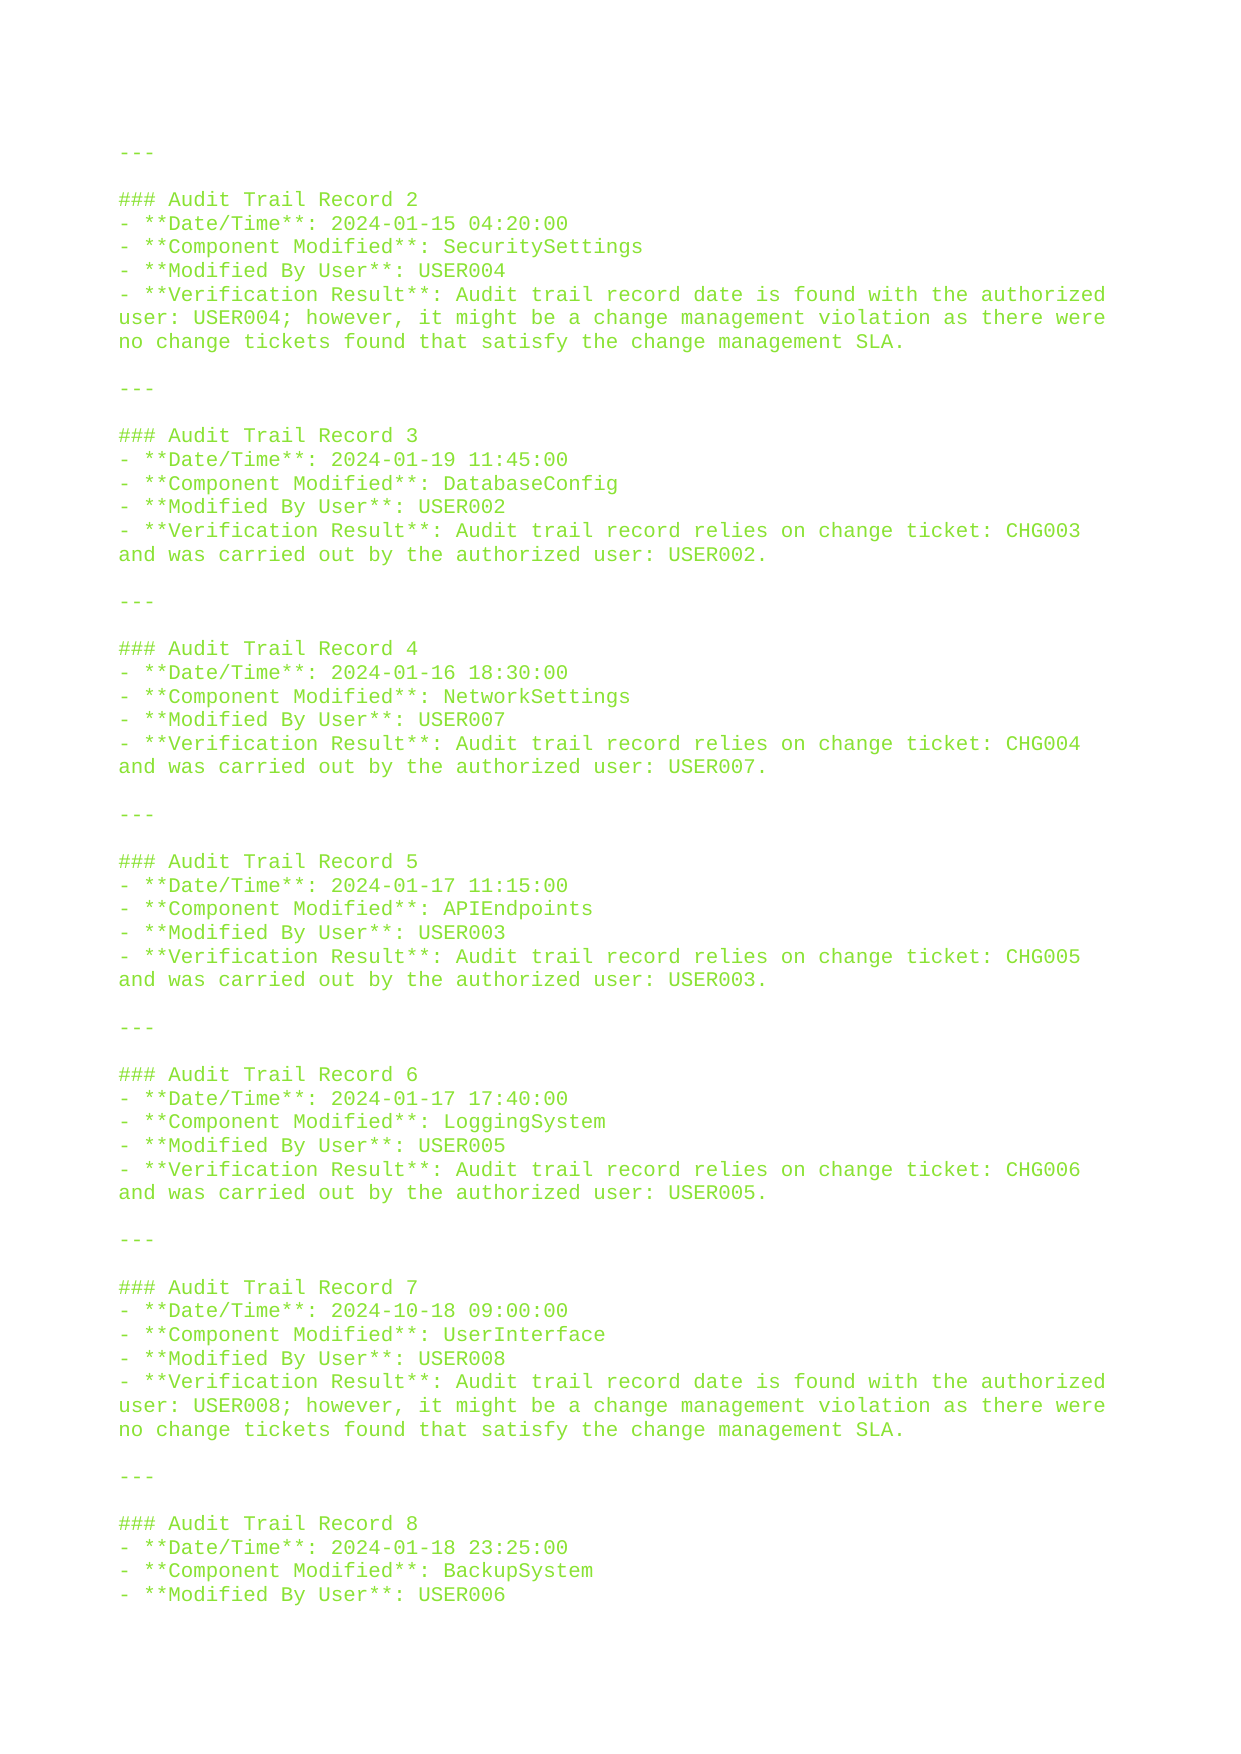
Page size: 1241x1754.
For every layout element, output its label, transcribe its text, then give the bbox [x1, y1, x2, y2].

text - **Modified By User**: USER005 [118, 1135, 1122, 1158]
text --- [118, 378, 1122, 402]
text - **Component Modified**: NetworkSettings [118, 686, 1122, 709]
text - **Date/Time**: 2024-01-17 17:40:00 [118, 1088, 1122, 1111]
text - **Modified By User**: USER008 [118, 1348, 1122, 1371]
text - **Date/Time**: 2024-01-17 11:15:00 [118, 875, 1122, 898]
text - **Component Modified**: UserInterface [118, 1324, 1122, 1348]
text - **Component Modified**: SecuritySettings [118, 236, 1122, 260]
text - **Verification Result**: Audit trail record date is found with the authorized user: USER008; however, it might be a change management violation as there were no change tickets found that satisfy the change management SLA. [118, 1371, 1122, 1442]
text - **Date/Time**: 2024-01-15 04:20:00 [118, 213, 1122, 236]
text ### Audit Trail Record 4 [118, 638, 1122, 662]
text - **Date/Time**: 2024-01-19 11:45:00 [118, 449, 1122, 473]
text --- [118, 804, 1122, 827]
text - **Verification Result**: Audit trail record relies on change ticket: CHG003 and was carried out by the authorized user: USER002. [118, 520, 1122, 567]
text ### Audit Trail Record 5 [118, 851, 1122, 875]
text - **Modified By User**: USER002 [118, 496, 1122, 520]
text - **Component Modified**: LoggingSystem [118, 1111, 1122, 1135]
text ### Audit Trail Record 2 [118, 189, 1122, 213]
text - **Date/Time**: 2024-01-18 23:25:00 [118, 1537, 1122, 1561]
text - **Modified By User**: USER003 [118, 922, 1122, 946]
text ### Audit Trail Record 6 [118, 1064, 1122, 1088]
text --- [118, 591, 1122, 615]
text --- [118, 142, 1122, 165]
text - **Modified By User**: USER004 [118, 260, 1122, 284]
text - **Component Modified**: BackupSystem [118, 1561, 1122, 1584]
text --- [118, 1017, 1122, 1040]
text --- [118, 1466, 1122, 1489]
text ### Audit Trail Record 3 [118, 426, 1122, 449]
text - **Verification Result**: Audit trail record relies on change ticket: CHG006 and was carried out by the authorized user: USER005. [118, 1158, 1122, 1206]
text - **Verification Result**: Audit trail record relies on change ticket: CHG005 and was carried out by the authorized user: USER003. [118, 946, 1122, 993]
text - **Component Modified**: APIEndpoints [118, 898, 1122, 922]
text - **Modified By User**: USER007 [118, 709, 1122, 733]
text --- [118, 1229, 1122, 1253]
text - **Date/Time**: 2024-01-16 18:30:00 [118, 662, 1122, 686]
text ### Audit Trail Record 7 [118, 1277, 1122, 1300]
text - **Verification Result**: Audit trail record date is found with the authorized user: USER004; however, it might be a change management violation as there were no change tickets found that satisfy the change management SLA. [118, 284, 1122, 354]
text ### Audit Trail Record 8 [118, 1513, 1122, 1537]
text - **Modified By User**: USER006 [118, 1584, 1122, 1608]
text - **Component Modified**: DatabaseConfig [118, 473, 1122, 496]
text - **Verification Result**: Audit trail record relies on change ticket: CHG004 and was carried out by the authorized user: USER007. [118, 733, 1122, 780]
text - **Date/Time**: 2024-10-18 09:00:00 [118, 1300, 1122, 1324]
